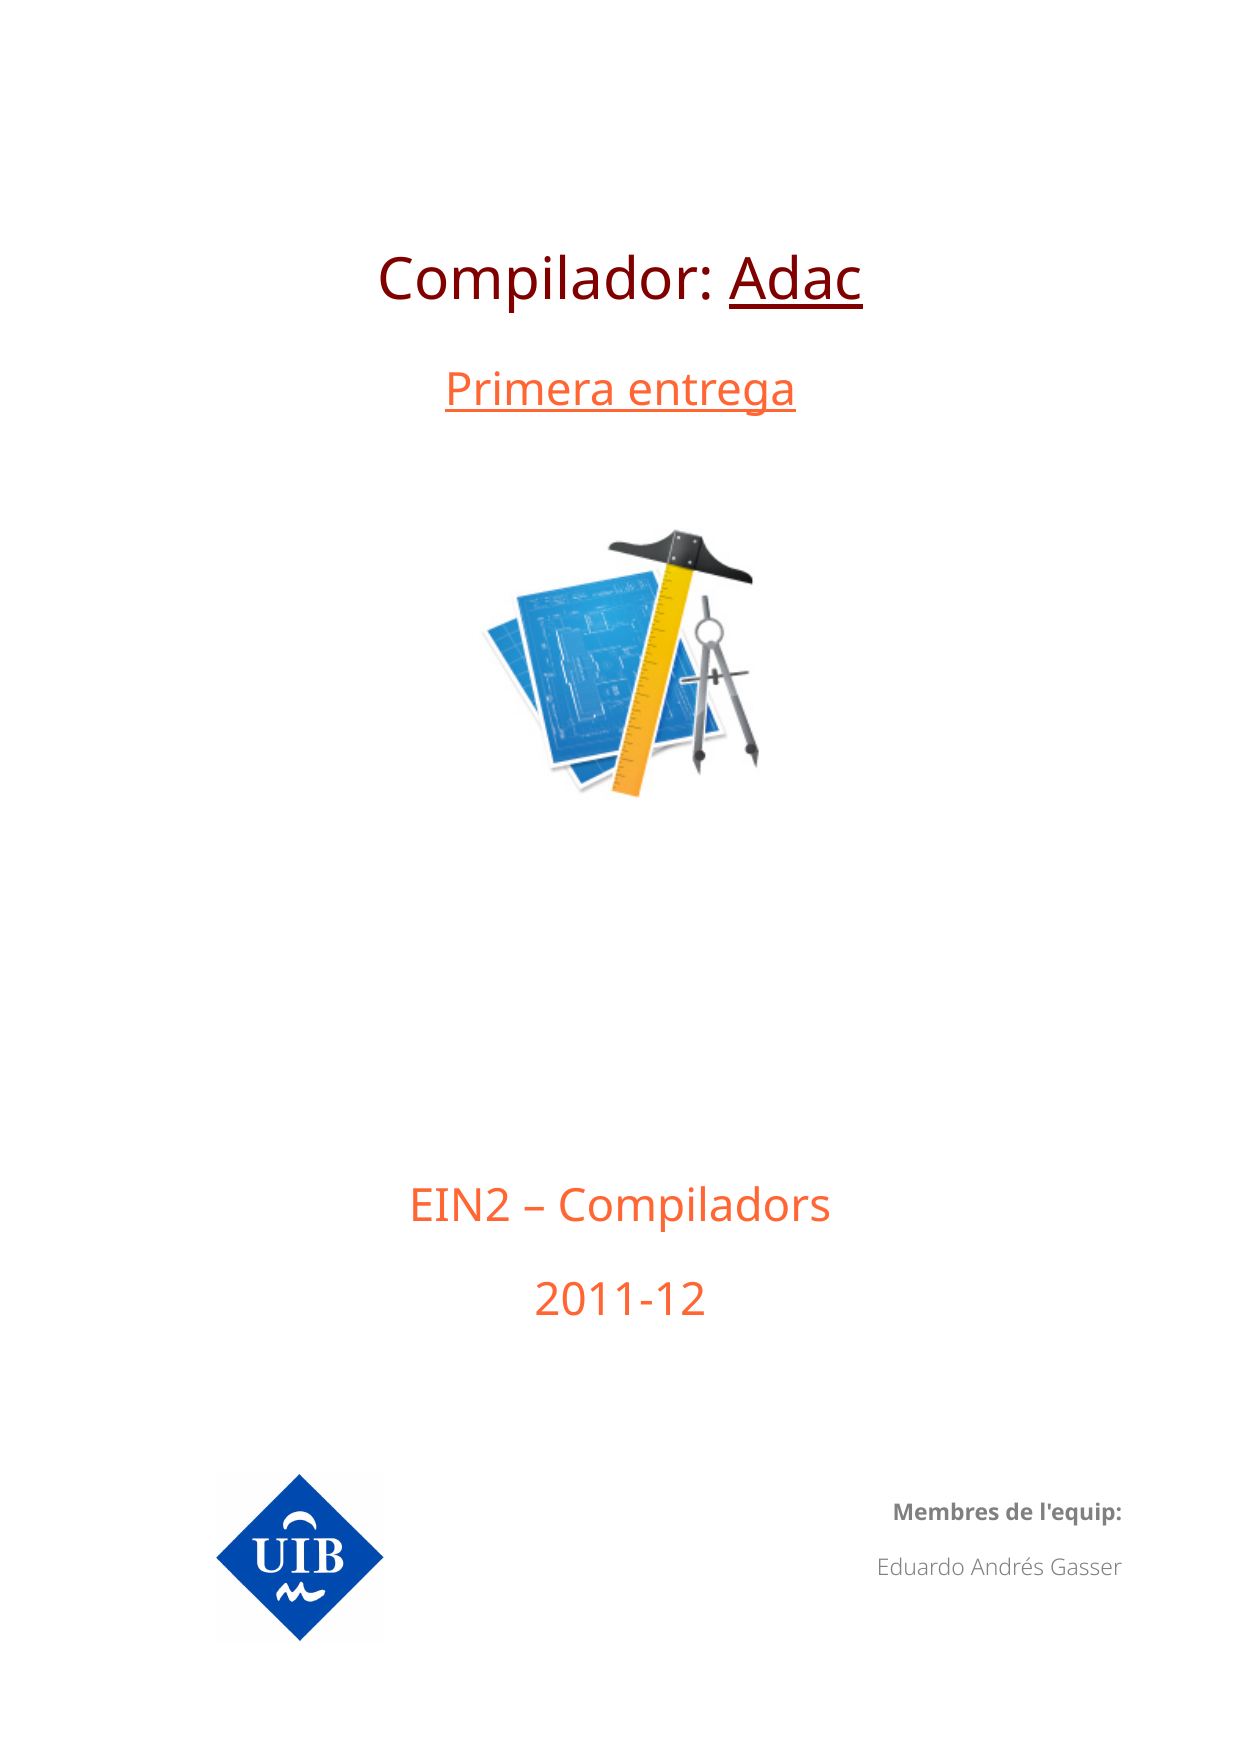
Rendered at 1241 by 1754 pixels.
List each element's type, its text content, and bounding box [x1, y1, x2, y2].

picture [478, 527, 762, 801]
text [118, 1551, 215, 1582]
picture [215, 1472, 385, 1643]
text Primera entrega [118, 356, 1122, 419]
text 2011-12 [118, 1266, 1122, 1328]
text Compilador: Adac [118, 118, 1122, 317]
text Eduardo Andrés Gasser [385, 1551, 1122, 1582]
text Membres de l'equip: [385, 1496, 1122, 1527]
text [118, 1496, 215, 1527]
text EIN2 – Compiladors [118, 1172, 1122, 1235]
